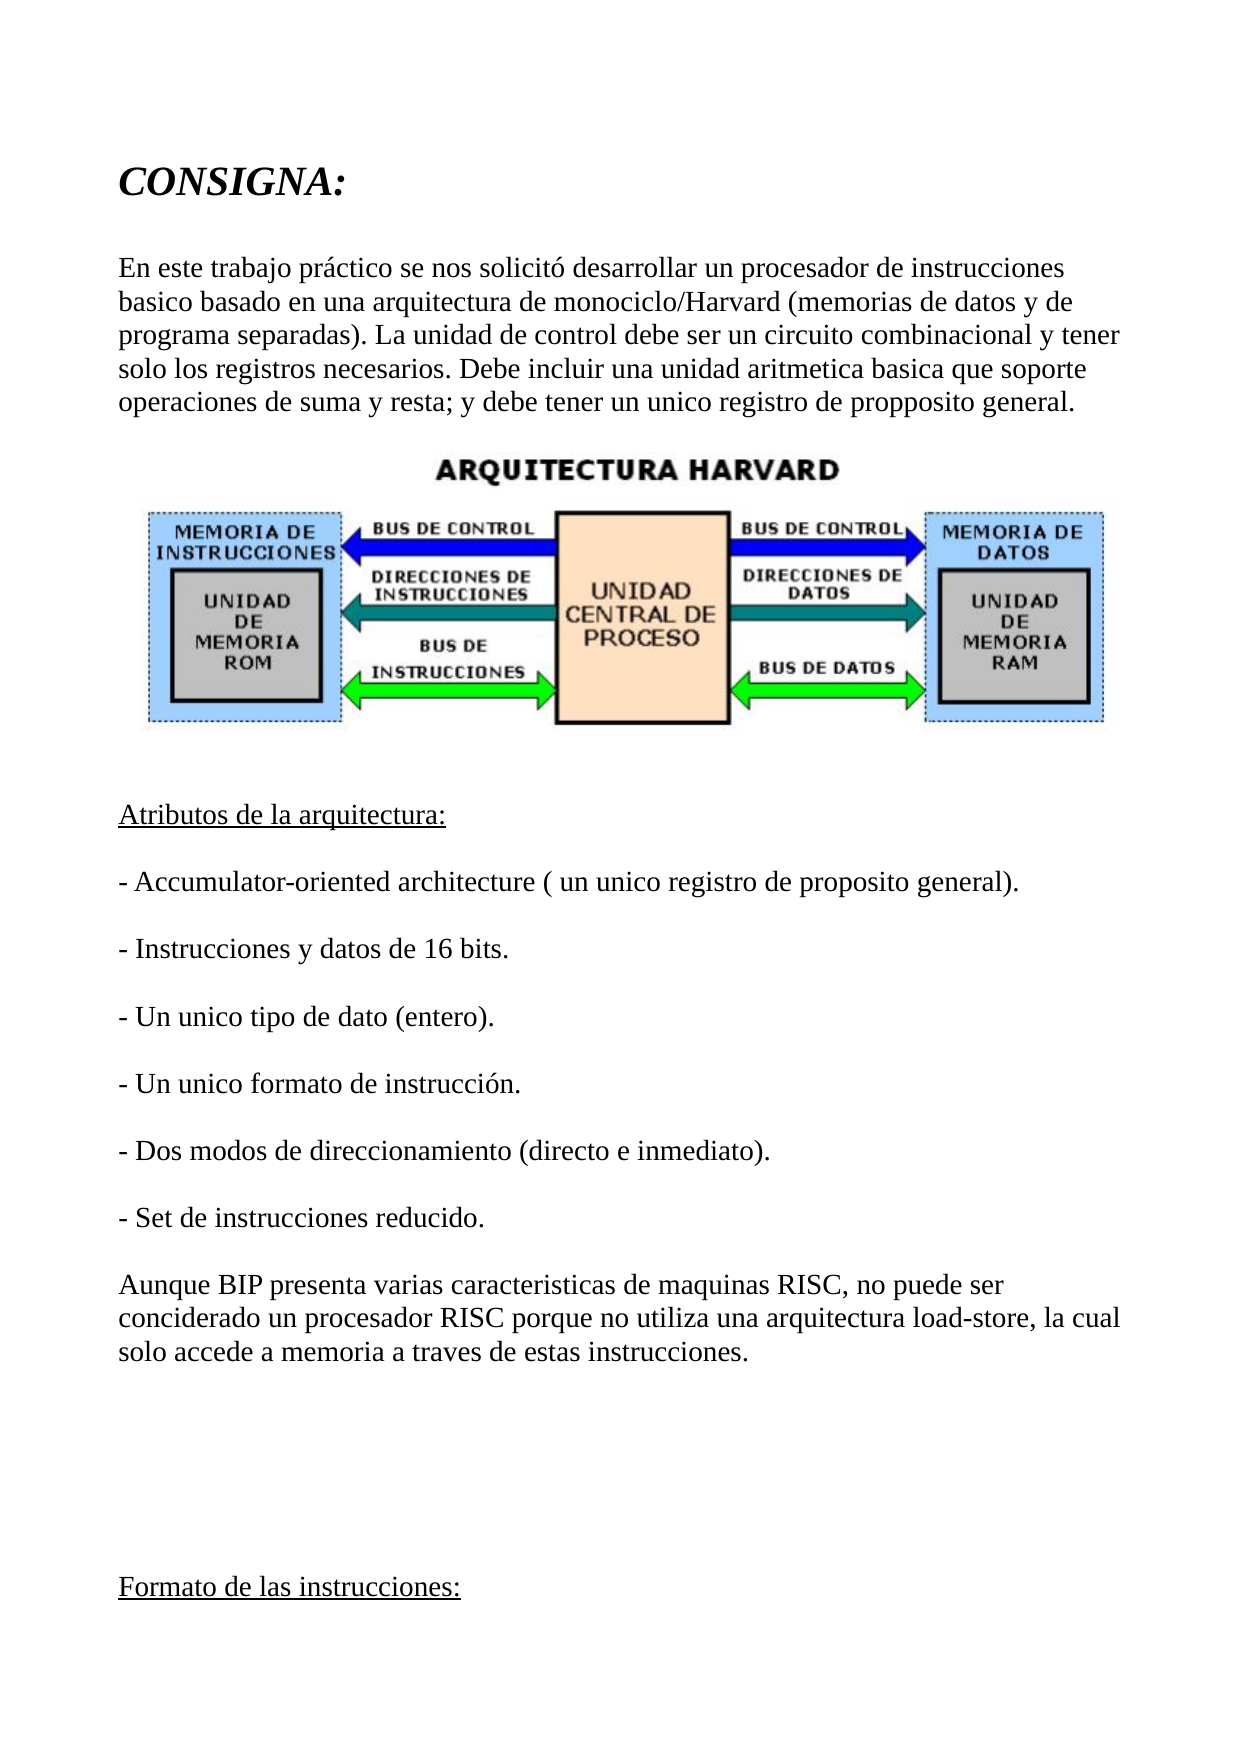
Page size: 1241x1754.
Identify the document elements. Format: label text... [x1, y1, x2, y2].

text - Set de instrucciones reducido. [118, 1200, 1122, 1233]
text Aunque BIP presenta varias caracteristicas de maquinas RISC, no puede ser conciderado un procesador RISC porque no utiliza una arquitectura load-store, la cual solo accede a memoria a traves de estas instrucciones. [118, 1267, 1122, 1368]
text En este trabajo práctico se nos solicitó desarrollar un procesador de instrucciones basico basado en una arquitectura de monociclo/Harvard (memorias de datos y de programa separadas). La unidad de control debe ser un circuito combinacional y tener solo los registros necesarios. Debe incluir una unidad aritmetica basica que soporte operaciones de suma y resta; y debe tener un unico registro de propposito general. [118, 250, 1122, 418]
text - Accumulator-oriented architecture ( un unico registro de proposito general). [118, 864, 1122, 898]
text - Un unico tipo de dato (entero). [118, 999, 1122, 1032]
text - Dos modos de direccionamiento (directo e inmediato). [118, 1133, 1122, 1166]
text Formato de las instrucciones: [118, 1569, 1122, 1602]
text - Un unico formato de instrucción. [118, 1066, 1122, 1099]
text CONSIGNA: [118, 157, 1122, 204]
text Atributos de la arquitectura: [118, 797, 1122, 831]
text - Instrucciones y datos de 16 bits. [118, 932, 1122, 965]
picture [118, 451, 1123, 731]
